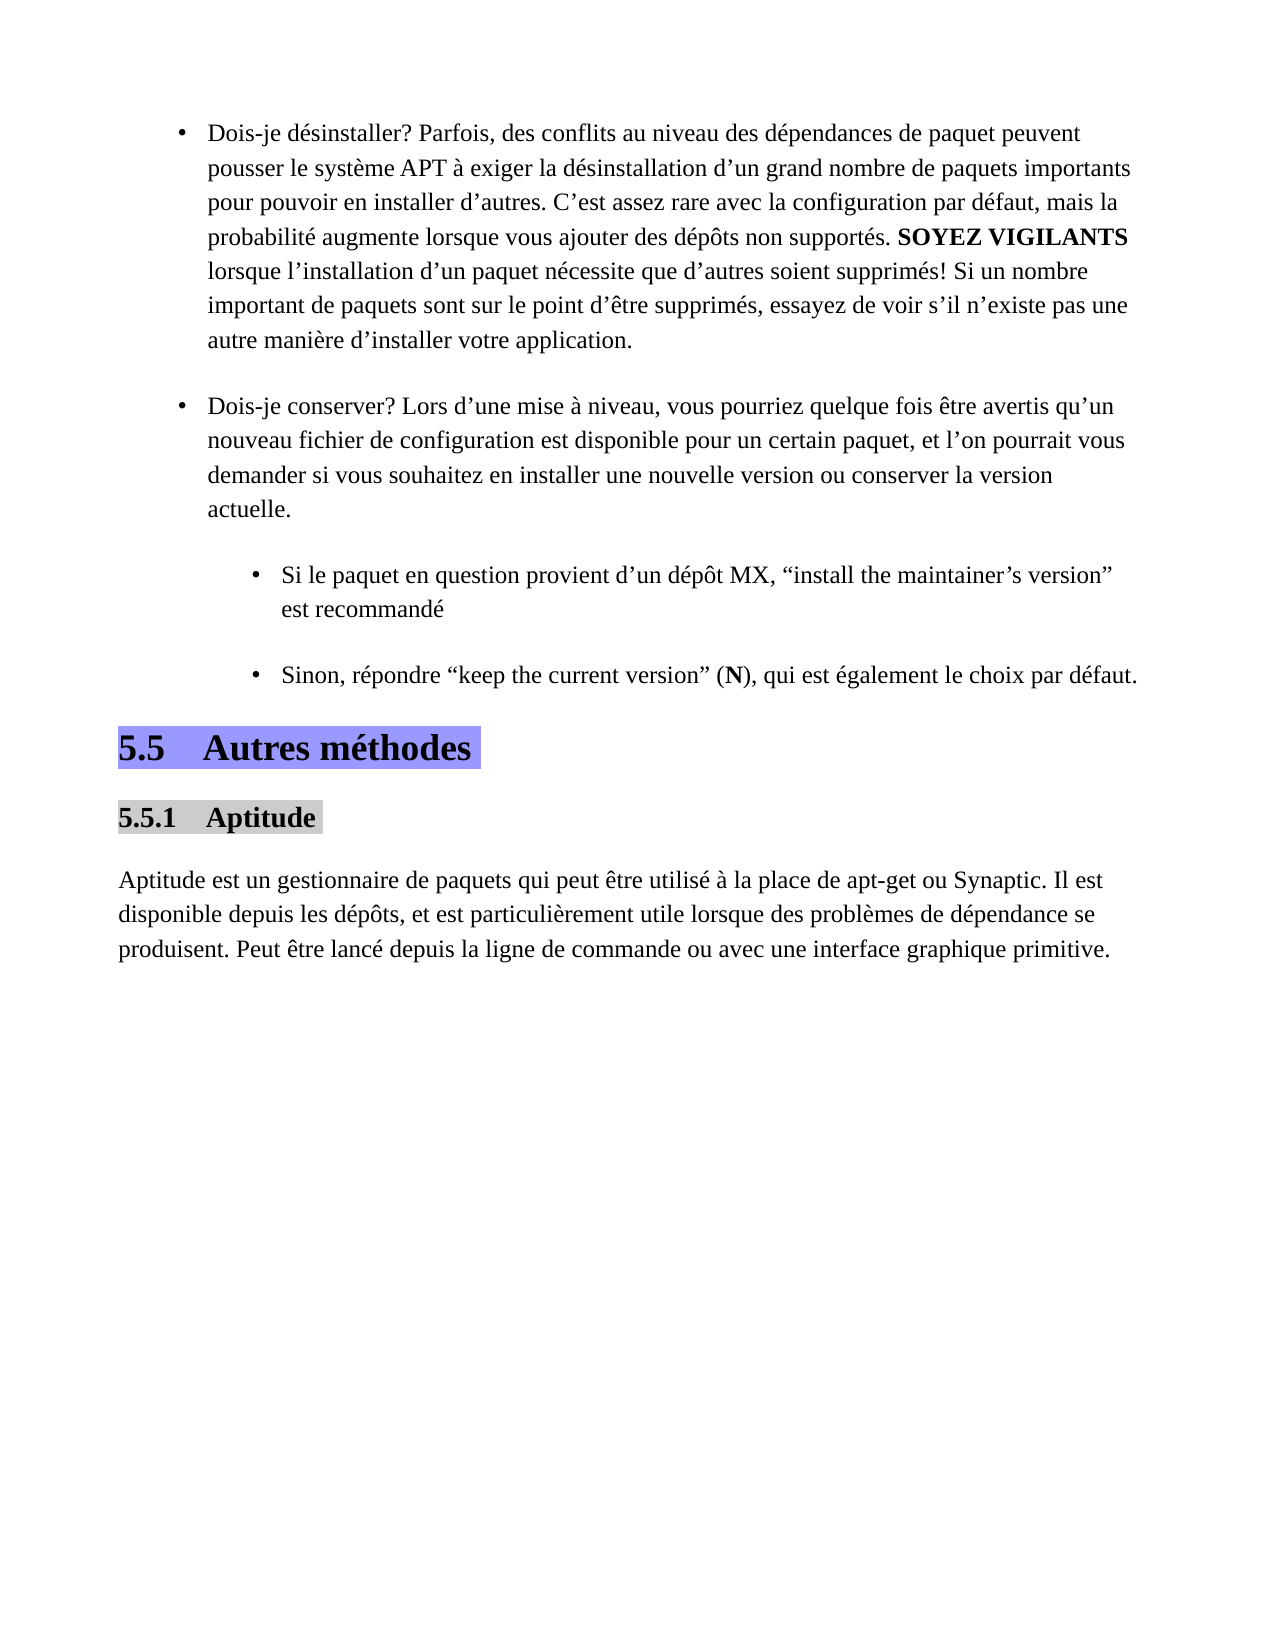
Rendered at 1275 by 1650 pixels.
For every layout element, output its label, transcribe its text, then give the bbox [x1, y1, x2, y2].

list Si le paquet en question provient d’un dépôt MX, “install the maintainer’s version” est recommandé [252, 560, 1141, 623]
subtitle 5.5 Autres méthodes [481, 726, 1142, 769]
list Dois-je désinstaller? Parfois, des conflits au niveau des dépendances de paquet peuvent pousser le système APT à exiger la désinstallation d’un grand nombre de paquets importants pour pouvoir en installer d’autres. C’est assez rare avec la configuration par défaut, mais la probabilité augmente lorsque vous ajouter des dépôts non supportés. SOYEZ VIGILANTS lorsque l’installation d’un paquet nécessite que d’autres soient supprimés! Si un nombre important de paquets sont sur le point d’être supprimés, essayez de voir s’il n’existe pas une autre manière d’installer votre application. [178, 118, 1141, 354]
text Aptitude est un gestionnaire de paquets qui peut être utilisé à la place de apt-get ou Synaptic. Il est disponible depuis les dépôts, et est particulièrement utile lorsque des problèmes de dépendance se produisent. Peut être lancé depuis la ligne de commande ou avec une interface graphique primitive. [118, 865, 1157, 963]
list Sinon, répondre “keep the current version” (N), qui est également le choix par défaut. [252, 660, 1141, 689]
list Dois-je conserver? Lors d’une mise à niveau, vous pourriez quelque fois être avertis qu’un nouveau fichier de configuration est disponible pour un certain paquet, et l’on pourrait vous demander si vous souhaitez en installer une nouvelle version ou conserver la version actuelle. [178, 391, 1141, 523]
subtitle 5.5.1 Aptitude [323, 800, 1157, 834]
